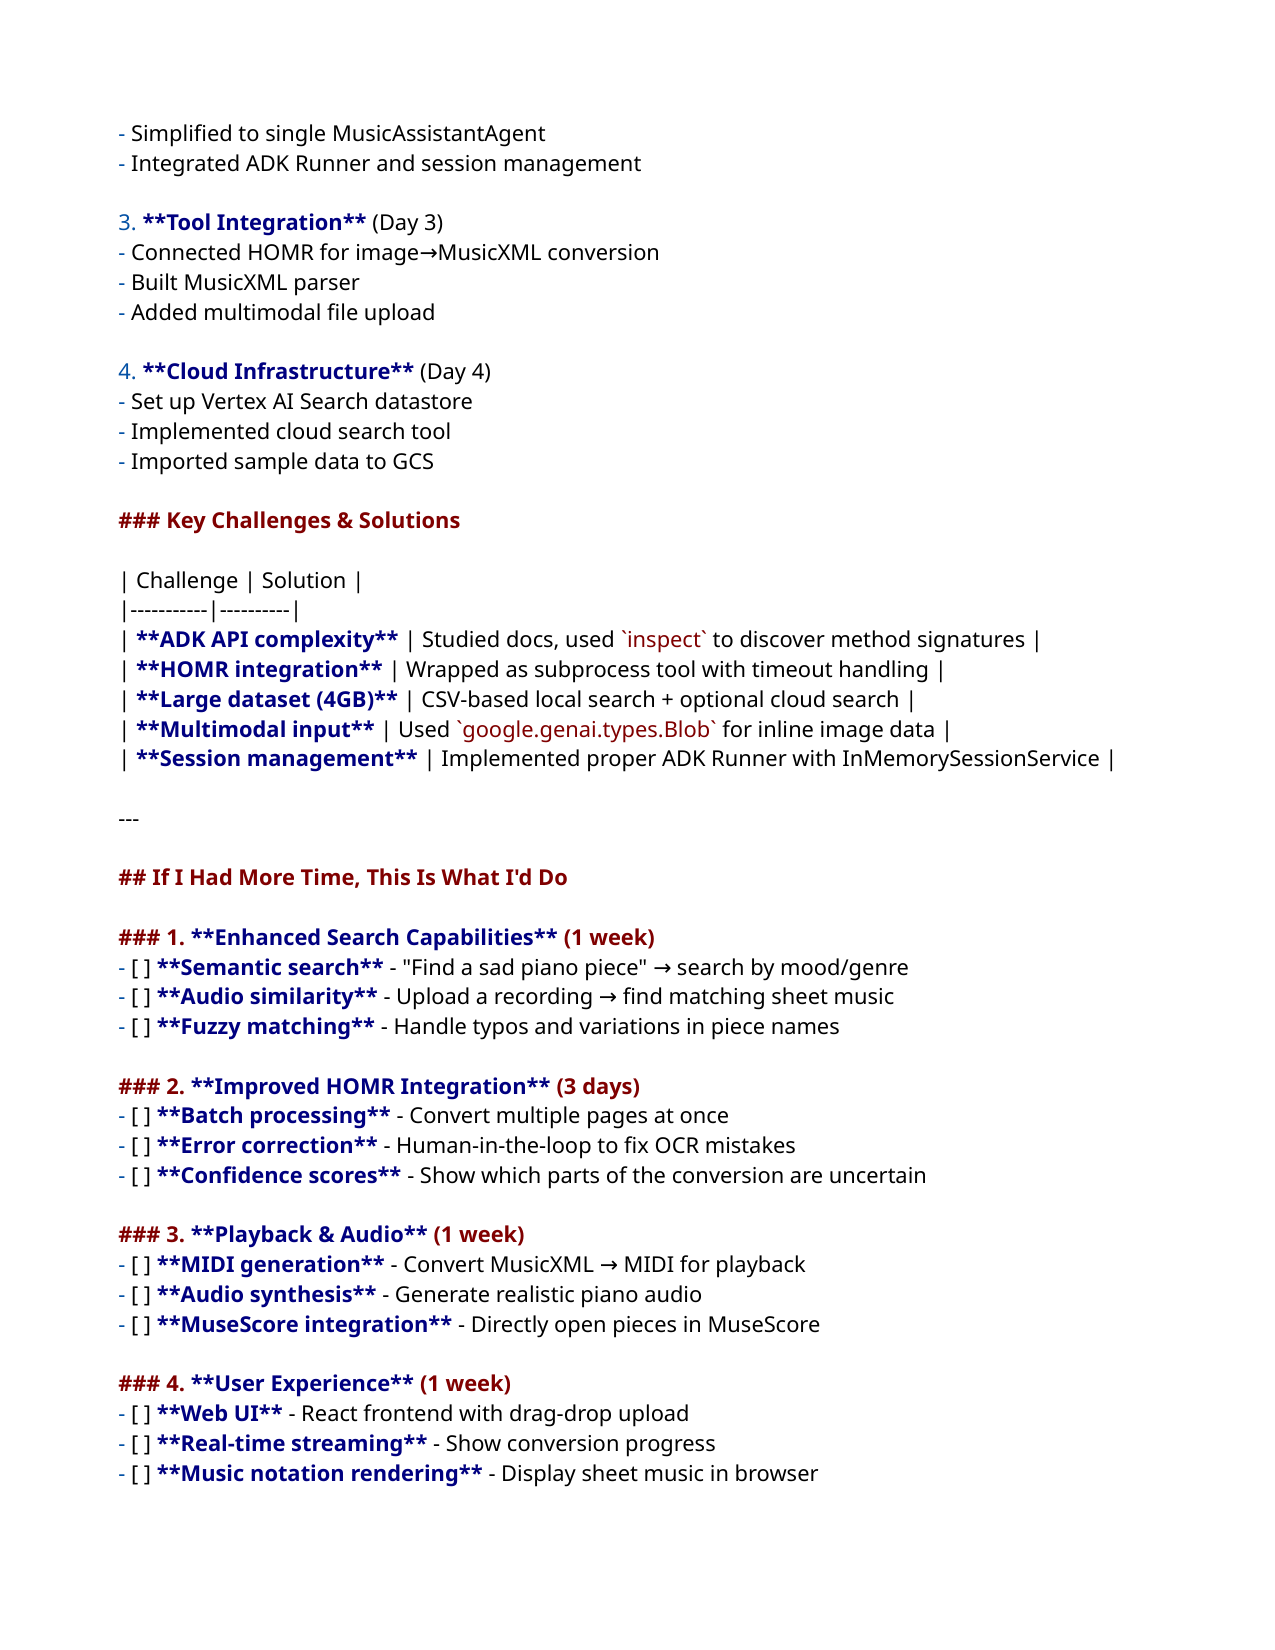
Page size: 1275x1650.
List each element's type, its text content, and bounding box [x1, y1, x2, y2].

text - [ ] **Fuzzy matching** - Handle typos and variations in piece names [118, 1011, 1157, 1041]
text ### 2. **Improved HOMR Integration** (3 days) [118, 1071, 1157, 1100]
text ### Key Challenges & Solutions [118, 505, 1157, 535]
text | **ADK API complexity** | Studied docs, used `inspect` to discover method signatures | [118, 624, 1157, 654]
text - Integrated ADK Runner and session management [118, 148, 1157, 178]
text | **Session management** | Implemented proper ADK Runner with InMemorySessionService | [118, 743, 1157, 773]
text - [ ] **Web UI** - React frontend with drag-drop upload [118, 1398, 1157, 1428]
text - [ ] **Batch processing** - Convert multiple pages at once [118, 1100, 1157, 1130]
text - Implemented cloud search tool [118, 416, 1157, 446]
text 4. **Cloud Infrastructure** (Day 4) [118, 356, 1157, 386]
text | Challenge | Solution | [118, 564, 1157, 594]
text - [ ] **Real-time streaming** - Show conversion progress [118, 1428, 1157, 1458]
text - [ ] **Music notation rendering** - Display sheet music in browser [118, 1458, 1157, 1487]
text ## If I Had More Time, This Is What I'd Do [118, 862, 1157, 892]
text - [ ] **Audio similarity** - Upload a recording → find matching sheet music [118, 981, 1157, 1011]
text - Simplified to single MusicAssistantAgent [118, 118, 1157, 148]
text |-----------|----------| [118, 594, 1157, 624]
text - Built MusicXML parser [118, 267, 1157, 297]
text - [ ] **Audio synthesis** - Generate realistic piano audio [118, 1279, 1157, 1309]
text ### 4. **User Experience** (1 week) [118, 1368, 1157, 1398]
text | **Multimodal input** | Used `google.genai.types.Blob` for inline image data | [118, 713, 1157, 743]
text - [ ] **MuseScore integration** - Directly open pieces in MuseScore [118, 1309, 1157, 1339]
text 3. **Tool Integration** (Day 3) [118, 207, 1157, 237]
text - Connected HOMR for image→MusicXML conversion [118, 237, 1157, 267]
text ### 1. **Enhanced Search Capabilities** (1 week) [118, 922, 1157, 952]
text - [ ] **Semantic search** - "Find a sad piano piece" → search by mood/genre [118, 952, 1157, 981]
text | **HOMR integration** | Wrapped as subprocess tool with timeout handling | [118, 654, 1157, 684]
text | **Large dataset (4GB)** | CSV-based local search + optional cloud search | [118, 684, 1157, 713]
text - Set up Vertex AI Search datastore [118, 386, 1157, 416]
text - [ ] **Confidence scores** - Show which parts of the conversion are uncertain [118, 1160, 1157, 1190]
text ### 3. **Playback & Audio** (1 week) [118, 1219, 1157, 1249]
text - Imported sample data to GCS [118, 446, 1157, 475]
text - Added multimodal file upload [118, 297, 1157, 327]
text --- [118, 803, 1157, 833]
text - [ ] **Error correction** - Human-in-the-loop to fix OCR mistakes [118, 1130, 1157, 1160]
text - [ ] **MIDI generation** - Convert MusicXML → MIDI for playback [118, 1249, 1157, 1279]
